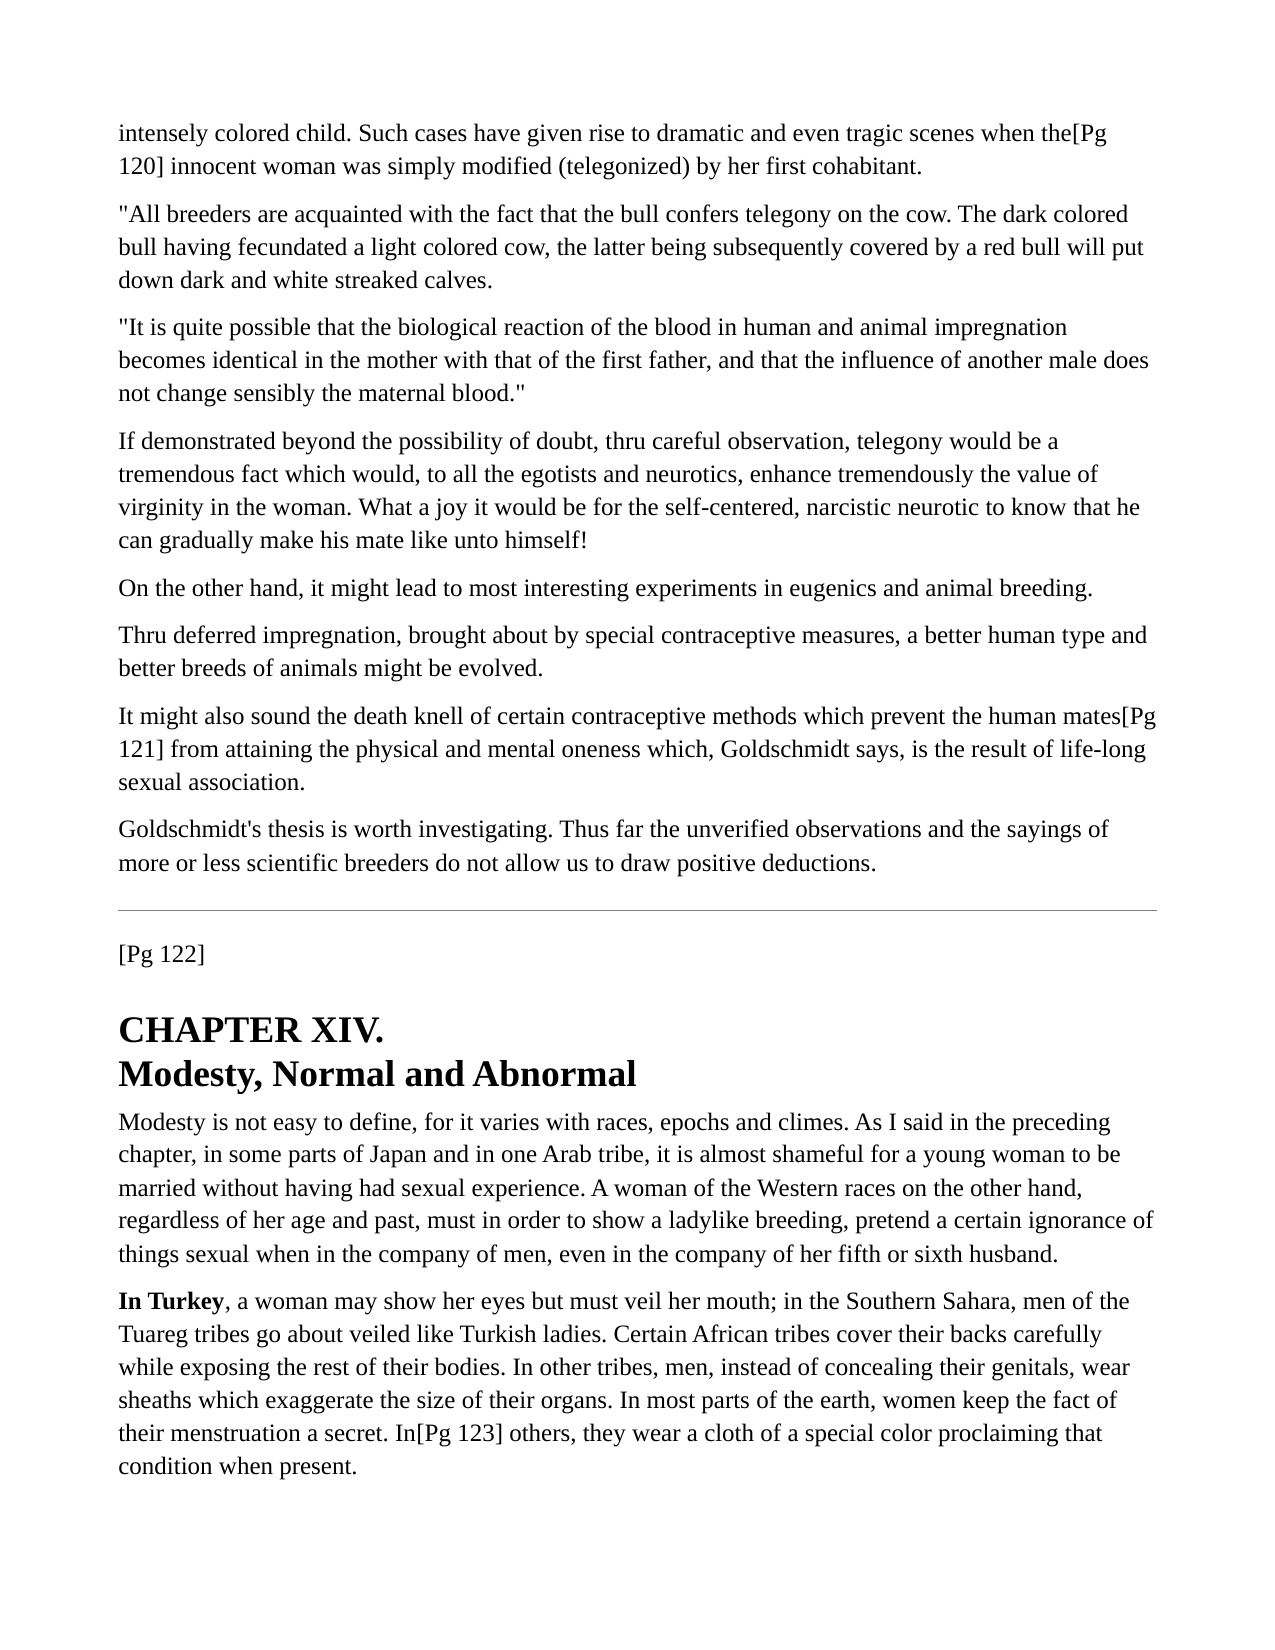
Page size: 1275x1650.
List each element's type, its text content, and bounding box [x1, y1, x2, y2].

text In Turkey, a woman may show her eyes but must veil her mouth; in the Southern Sahara, men of the Tuareg tribes go about veiled like Turkish ladies. Certain African tribes cover their backs carefully while exposing the rest of their bodies. In other tribes, men, instead of concealing their genitals, wear sheaths which exaggerate the size of their organs. In most parts of the earth, women keep the fact of their menstruation a secret. In[Pg 123] others, they wear a cloth of a special color proclaiming that condition when present. [118, 1286, 1157, 1480]
text [Pg 122] [118, 939, 1157, 968]
text Thru deferred impregnation, brought about by special contraceptive measures, a better human type and better breeds of animals might be evolved. [118, 620, 1157, 682]
text Goldschmidt's thesis is worth investigating. Thus far the unverified observations and the sayings of more or less scientific breeders do not allow us to draw positive deductions. [118, 814, 1157, 876]
text Modesty is not easy to define, for it varies with races, epochs and climes. As I said in the preceding chapter, in some parts of Japan and in one Arab tribe, it is almost shameful for a young woman to be married without having had sexual experience. A woman of the Western races on the other hand, regardless of her age and past, must in order to show a ladylike breeding, pretend a certain ignorance of things sexual when in the company of men, even in the company of her fifth or sixth husband. [118, 1107, 1157, 1267]
text It might also sound the death knell of certain contraceptive methods which prevent the human mates[Pg 121] from attaining the physical and mental oneness which, Goldschmidt says, is the result of life-long sexual association. [118, 701, 1157, 796]
text On the other hand, it might lead to most interesting experiments in eugenics and animal breeding. [118, 573, 1157, 601]
text "All breeders are acquainted with the fact that the bull confers telegony on the cow. The dark colored bull having fecundated a light colored cow, the latter being subsequently covered by a red bull will put down dark and white streaked calves. [118, 199, 1157, 293]
text "It is quite possible that the biological reaction of the blood in human and animal impregnation becomes identical in the mother with that of the first father, and that the influence of another male does not change sensibly the maternal blood." [118, 312, 1157, 407]
text intensely colored child. Such cases have given rise to dramatic and even tragic scenes when the[Pg 120] innocent woman was simply modified (telegonized) by her first cohabitant. [118, 118, 1157, 180]
text If demonstrated beyond the possibility of doubt, thru careful observation, telegony would be a tremendous fact which would, to all the egotists and neurotics, enhance tremendously the value of virginity in the woman. What a joy it would be for the self-centered, narcistic neurotic to know that he can gradually make his mate like unto himself! [118, 426, 1157, 554]
subtitle CHAPTER XIV. Modesty, Normal and Abnormal [118, 1008, 1157, 1094]
